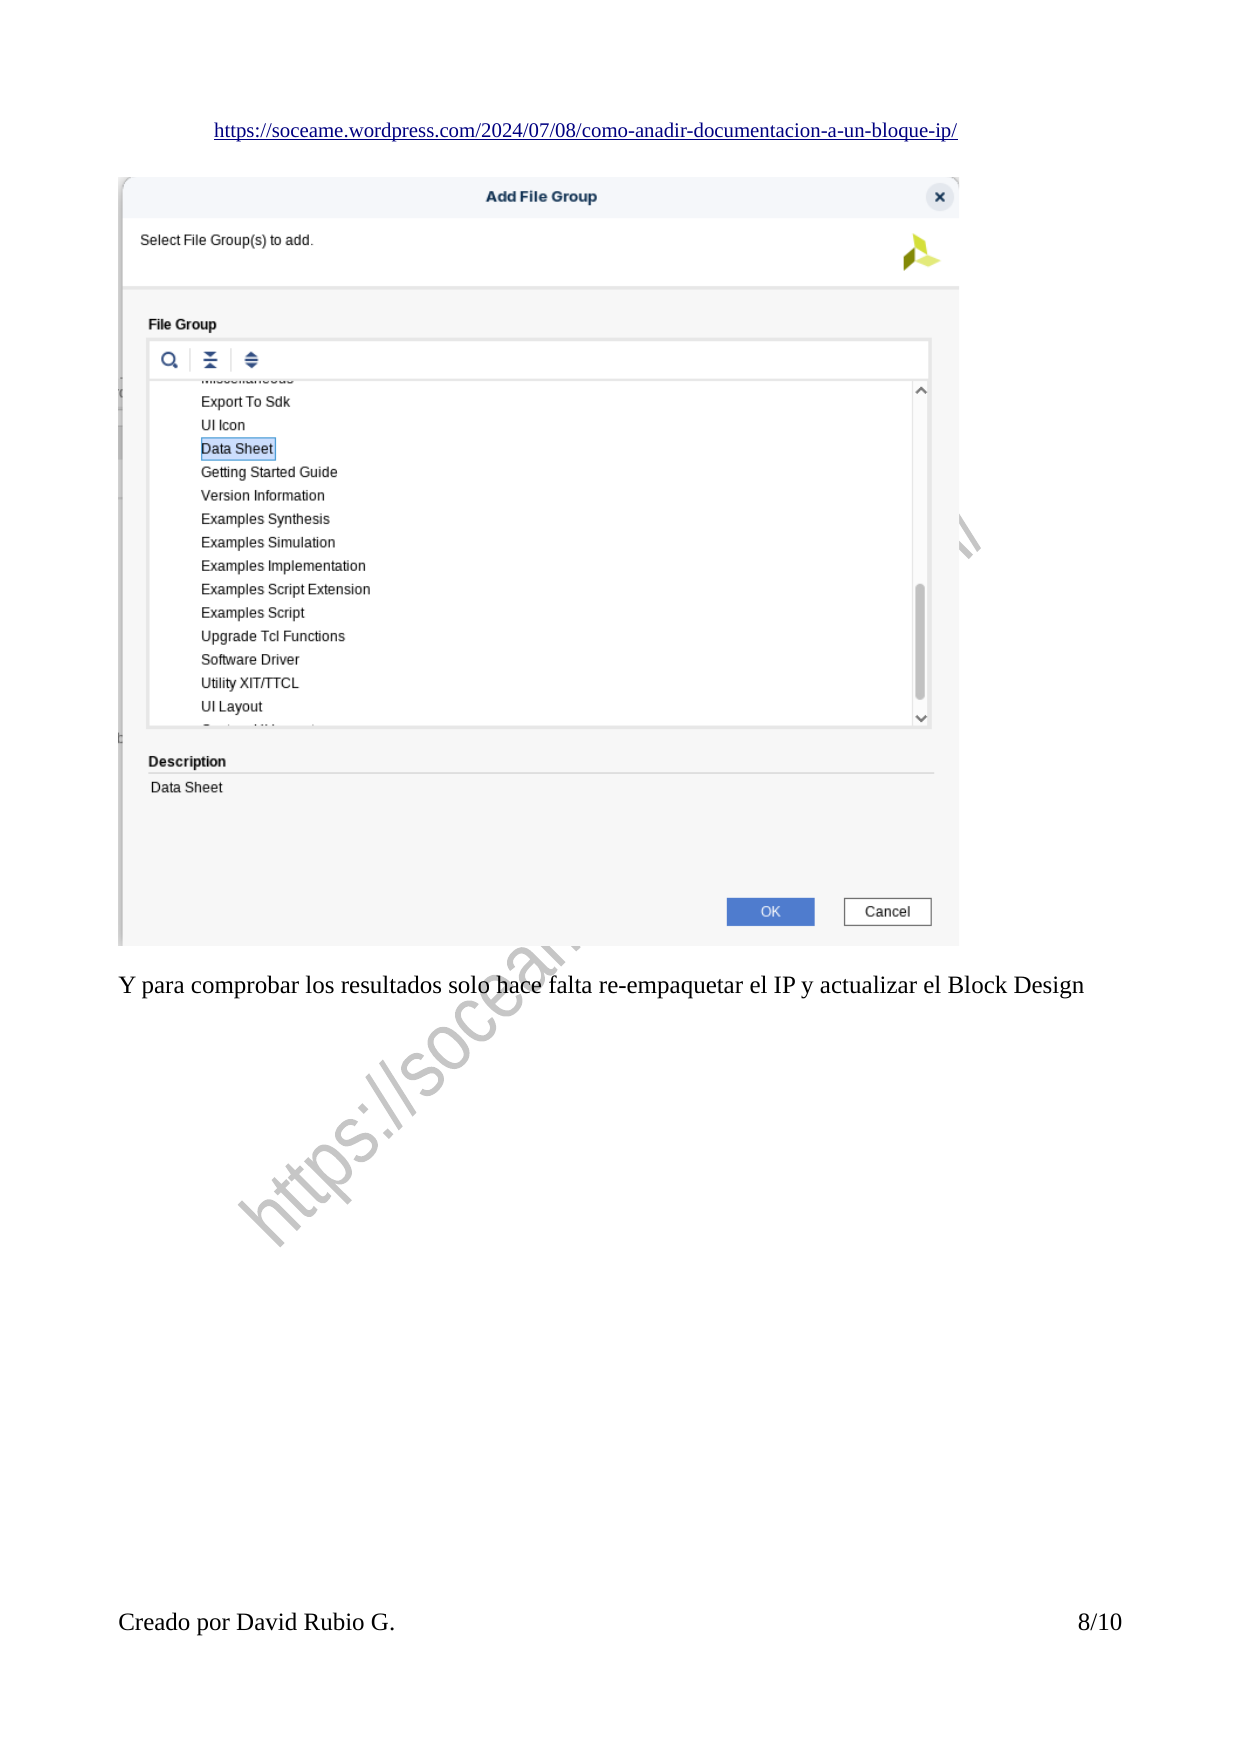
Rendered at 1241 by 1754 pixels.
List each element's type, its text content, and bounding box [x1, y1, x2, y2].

text Y para comprobar los resultados solo hace falta re-empaquetar el IP y actualizar el Block Design [118, 970, 1122, 999]
picture [118, 177, 960, 946]
